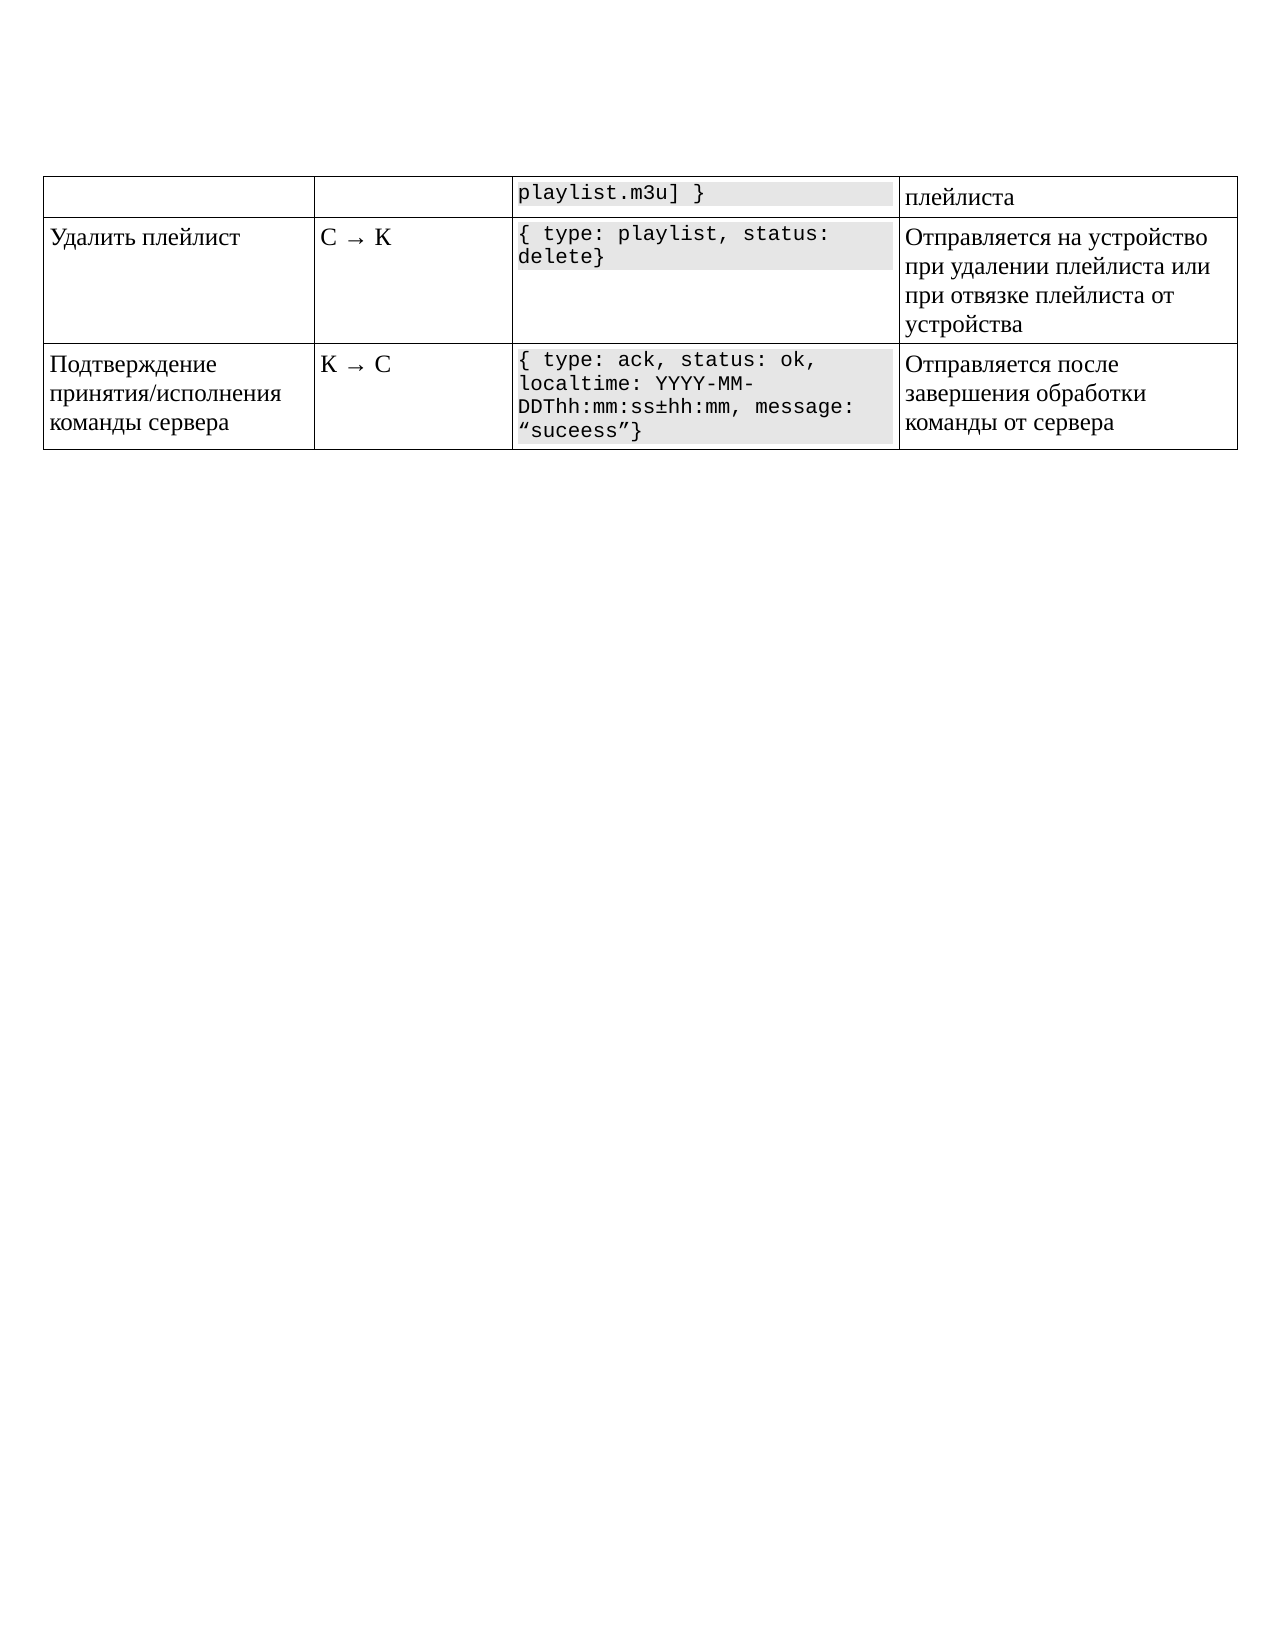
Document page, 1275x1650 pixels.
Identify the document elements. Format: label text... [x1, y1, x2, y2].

table_cell Отправляется после завершения обработки команды от сервера [900, 344, 1237, 449]
table_cell [315, 177, 512, 217]
table_cell плейлиста [900, 177, 1237, 217]
table_cell Отправляется на устройство при удалении плейлиста или при отвязке плейлиста от устройства [900, 218, 1237, 343]
table_cell Подтверждение принятия/исполнения команды сервера [44, 344, 314, 449]
table_cell Удалить плейлист [44, 218, 314, 343]
table_cell { type: playlist, status: delete} [513, 218, 899, 343]
table_cell [44, 177, 314, 217]
table_cell С → К [315, 218, 512, 343]
table_cell playlist.m3u] } [513, 177, 899, 217]
table_cell К → С [315, 344, 512, 449]
table_cell { type: ack, status: ok, localtime: YYYY-MM-DDThh:mm:ss±hh:mm, message: “suceess”} [513, 344, 899, 449]
